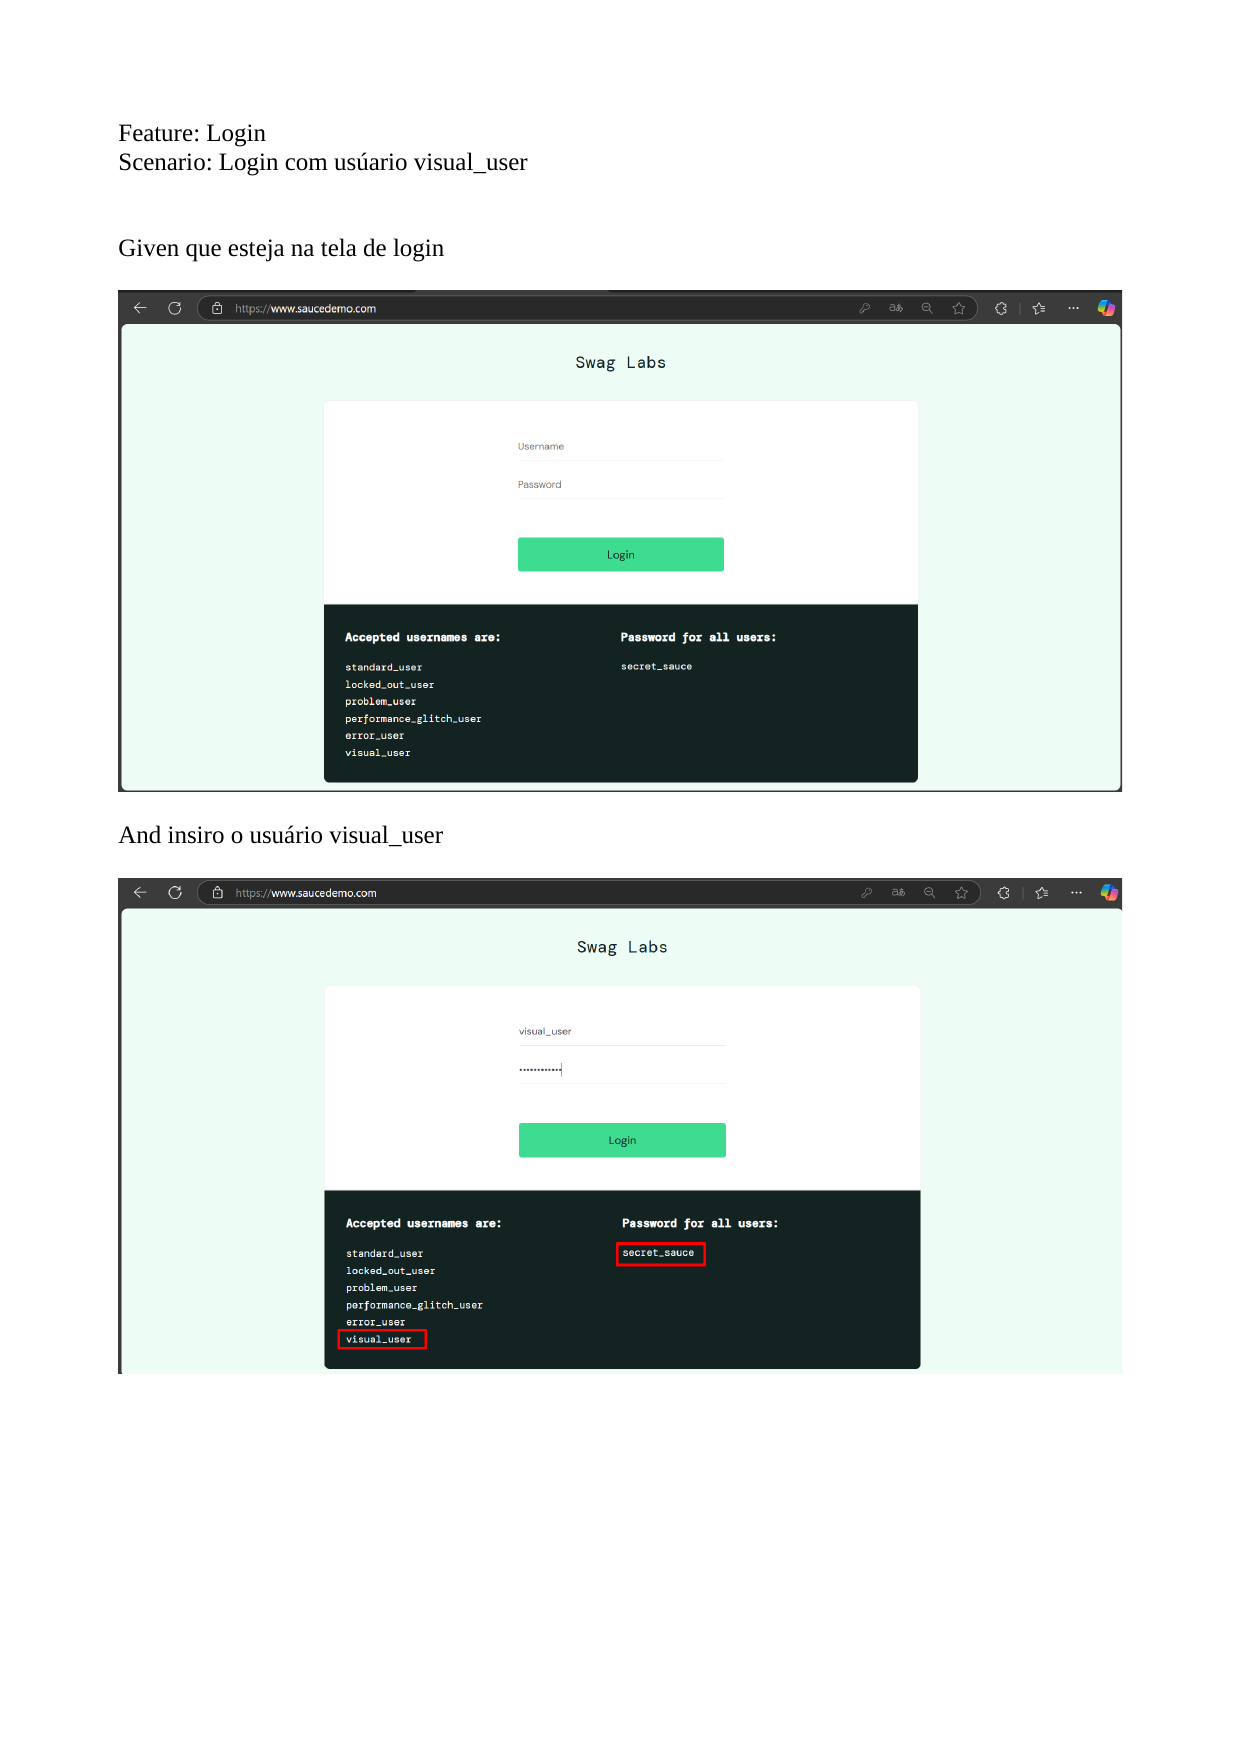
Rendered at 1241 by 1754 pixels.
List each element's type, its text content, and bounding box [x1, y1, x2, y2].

text Scenario: Login com usúario visual_user [118, 147, 1122, 176]
text Given que esteja na tela de login [118, 233, 1122, 262]
text Feature: Login [118, 118, 1122, 147]
text And insiro o usuário visual_user [118, 821, 1122, 849]
